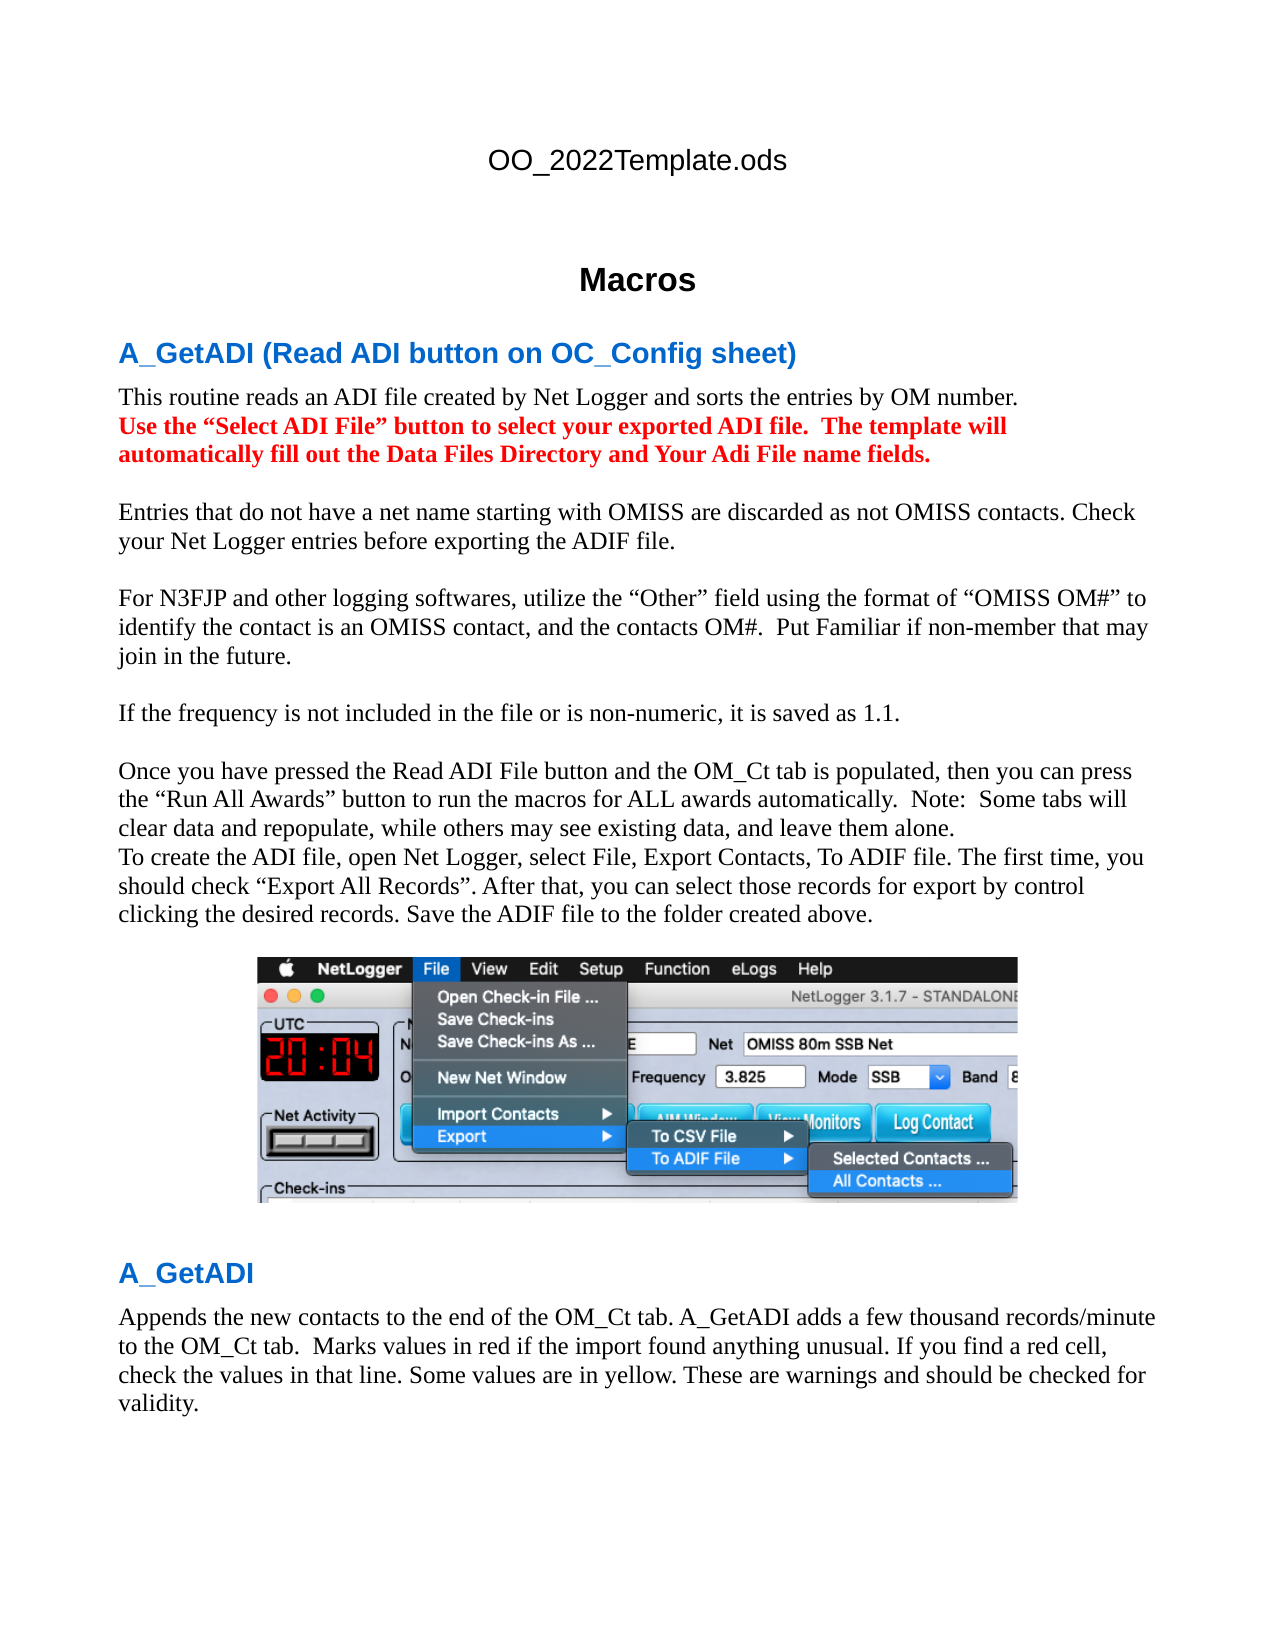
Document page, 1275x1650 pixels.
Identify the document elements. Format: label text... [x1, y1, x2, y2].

text Appends the new contacts to the end of the OM_Ct tab. A_GetADI adds a few thousand records/minute to the OM_Ct tab. Marks values in red if the import found anything unusual. If you find a red cell, check the values in that line. Some values are in yellow. These are warnings and should be checked for validity. [118, 1302, 1157, 1417]
subtitle Macros [118, 260, 1157, 298]
text To create the ADI file, open Net Logger, select File, Export Contacts, To ADIF file. The first time, you should check “Export All Records”. After that, you can select those records for export by control clicking the desired records. Save the ADIF file to the folder created above. [118, 842, 1157, 928]
text For N3FJP and other logging softwares, utilize the “Other” field using the format of “OMISS OM#” to identify the contact is an OMISS contact, and the contacts OM#. Put Familiar if non-member that may join in the future. [118, 583, 1157, 669]
picture [257, 957, 1018, 1203]
text Once you have pressed the Read ADI File button and the OM_Ct tab is populated, then you can press the “Run All Awards” button to run the macros for ALL awards automatically. Note: Some tabs will clear data and repopulate, while others may see existing data, and leave them alone. [118, 756, 1157, 842]
subtitle A_GetADI [118, 1256, 1157, 1290]
subtitle A_GetADI (Read ADI button on OC_Config sheet) [118, 336, 1157, 369]
text If the frequency is not included in the file or is non-numeric, it is saved as 1.1. [118, 698, 1157, 727]
text Use the “Select ADI File” button to select your exported ADI file. The template will automatically fill out the Data Files Directory and Your Adi File name fields. [118, 411, 1157, 468]
text This routine reads an ADI file created by Net Logger and sorts the entries by OM number. [118, 382, 1157, 411]
text Entries that do not have a net name starting with OMISS are discarded as not OMISS contacts. Check your Net Logger entries before exporting the ADIF file. [118, 497, 1157, 554]
